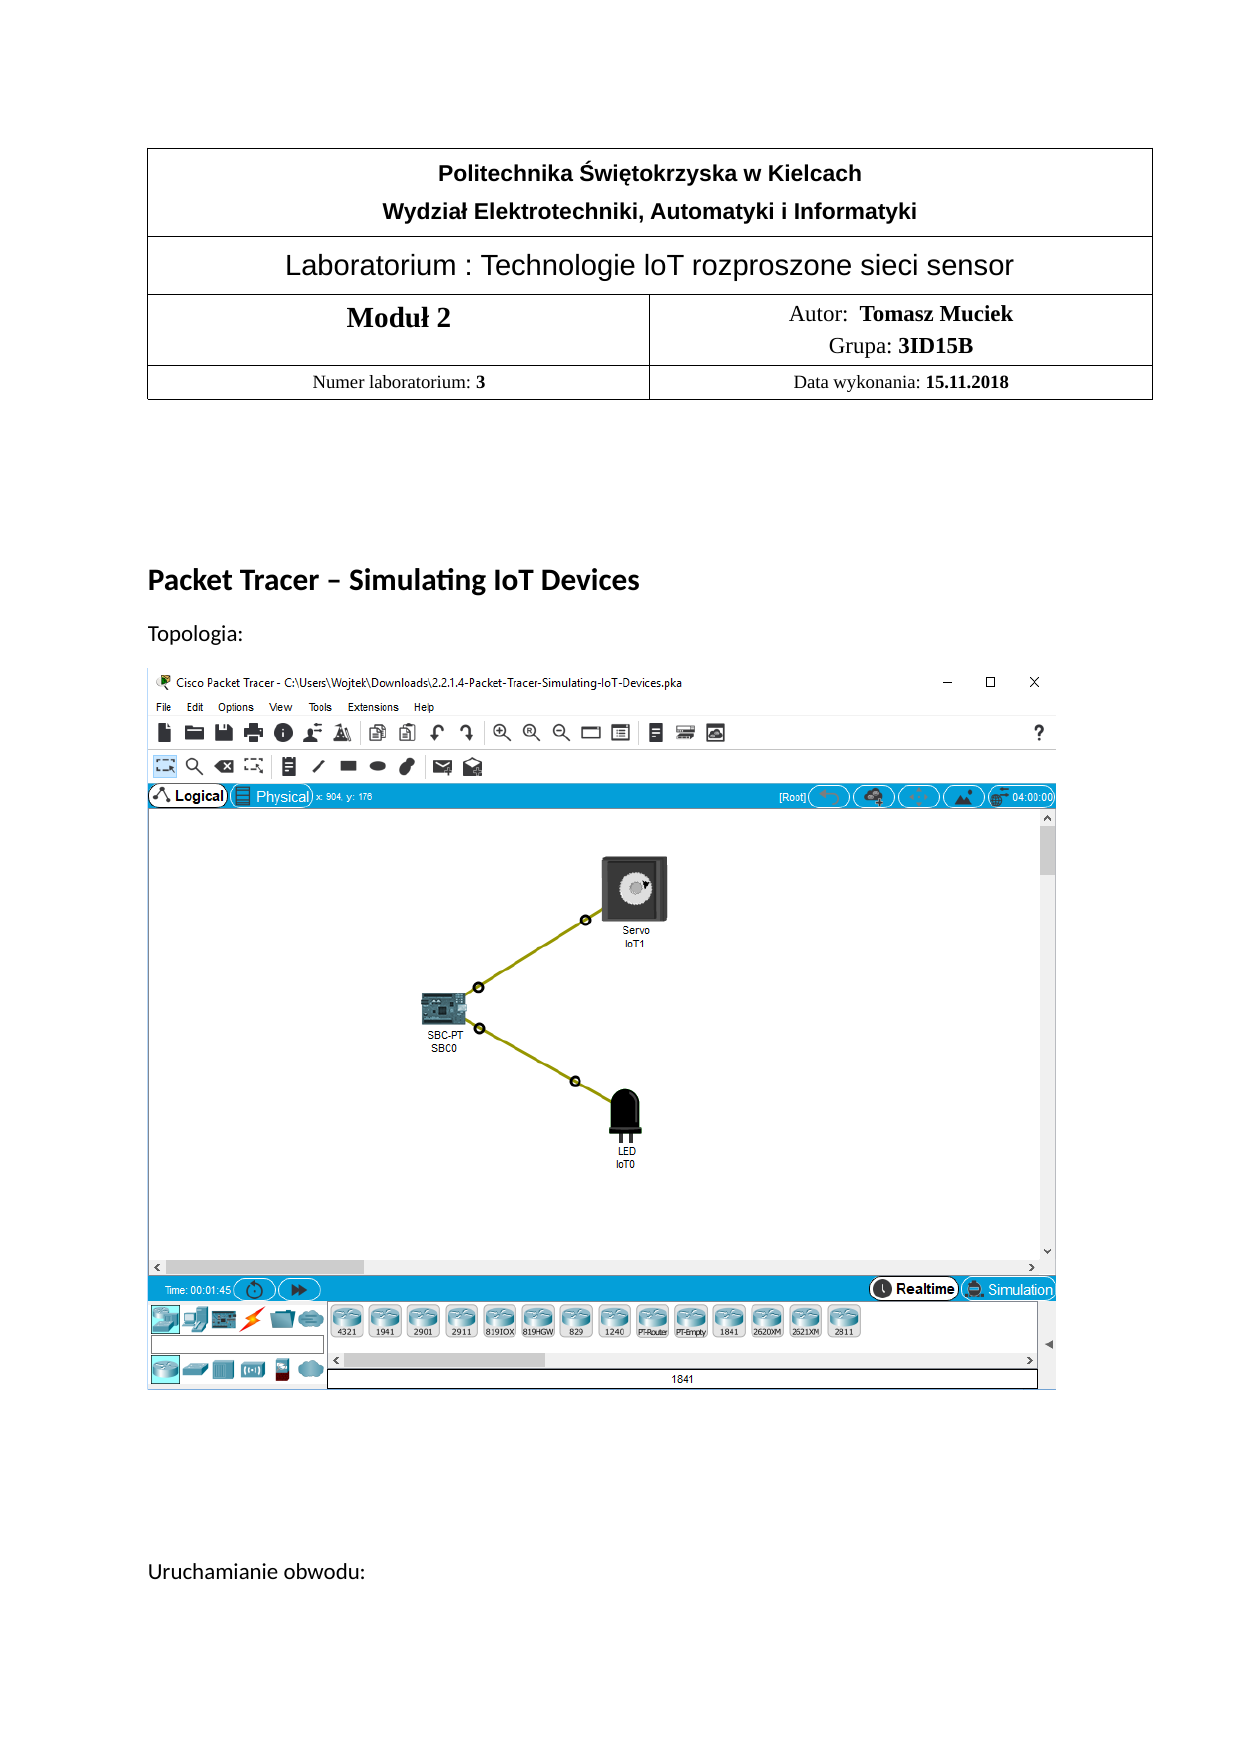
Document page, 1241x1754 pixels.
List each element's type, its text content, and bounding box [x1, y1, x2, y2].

text Packet Tracer – Simulating IoT Devices [148, 560, 1093, 598]
picture [292, 1286, 305, 1294]
picture [147, 668, 1056, 1390]
text Uruchamianie obwodu: [148, 1557, 1093, 1585]
table_cell Data wykonania: 15.11.2018 [650, 366, 1152, 399]
table_cell Autor: Tomasz Muciek Grupa: 3ID15B [650, 295, 1152, 365]
table_cell Laboratorium : Technologie loT rozproszone sieci sensor [148, 237, 1152, 294]
picture [956, 797, 970, 804]
table_cell Moduł 2 [148, 295, 649, 365]
picture [821, 791, 833, 796]
picture [968, 1281, 983, 1296]
table_cell Numer laboratorium: 3 [148, 366, 649, 399]
table_header Politechnika Świętokrzyska w Kielcach Wydział Elektrotechniki, Automatyki i Informatyki [148, 149, 1152, 236]
text Topologia: [148, 619, 1093, 647]
